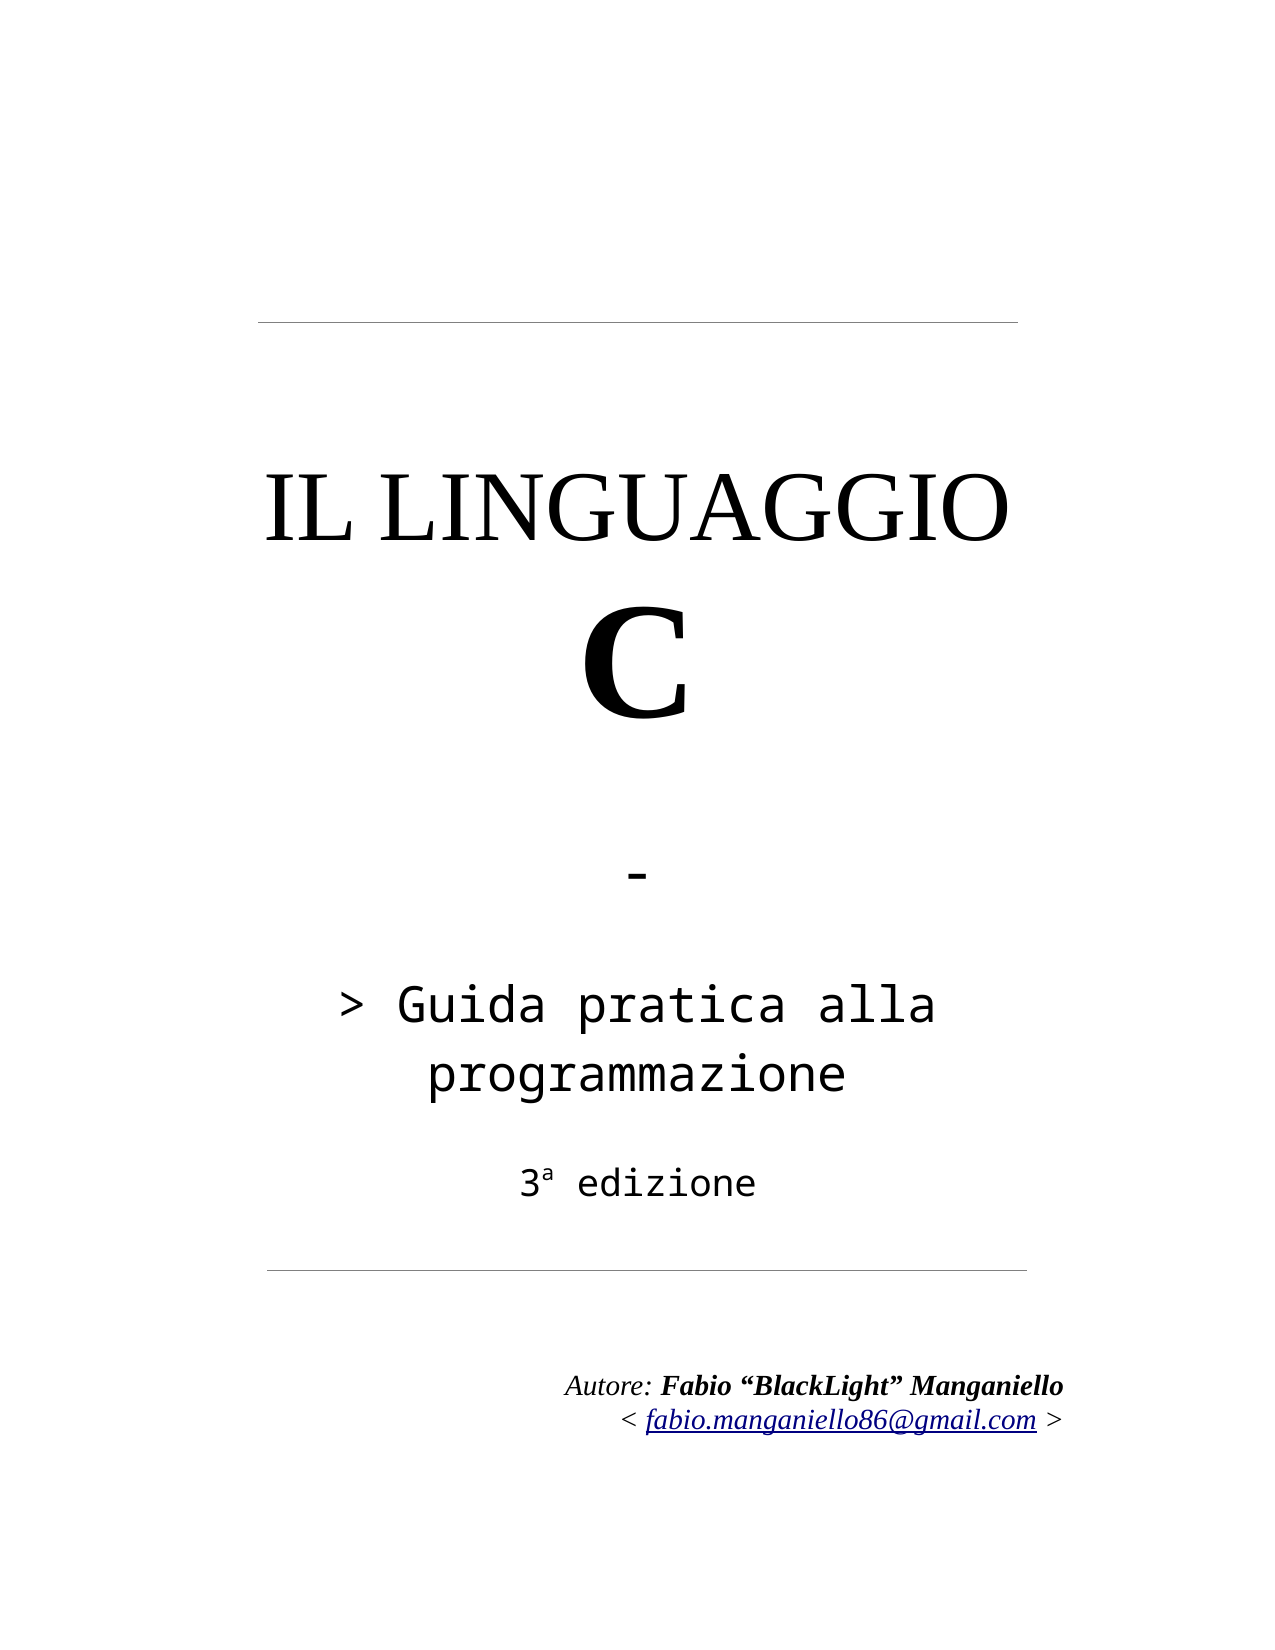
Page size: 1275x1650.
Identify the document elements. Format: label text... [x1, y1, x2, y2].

text IL LINGUAGGIO [208, 447, 1066, 562]
text Autore: Fabio “BlackLight” Manganiello [208, 1368, 1066, 1402]
text - [208, 830, 1066, 907]
text 3a edizione [208, 1157, 1066, 1208]
text < fabio.manganiello86@gmail.com > [208, 1402, 1066, 1435]
text C [208, 562, 1066, 754]
text > Guida pratica alla programmazione [208, 969, 1066, 1106]
